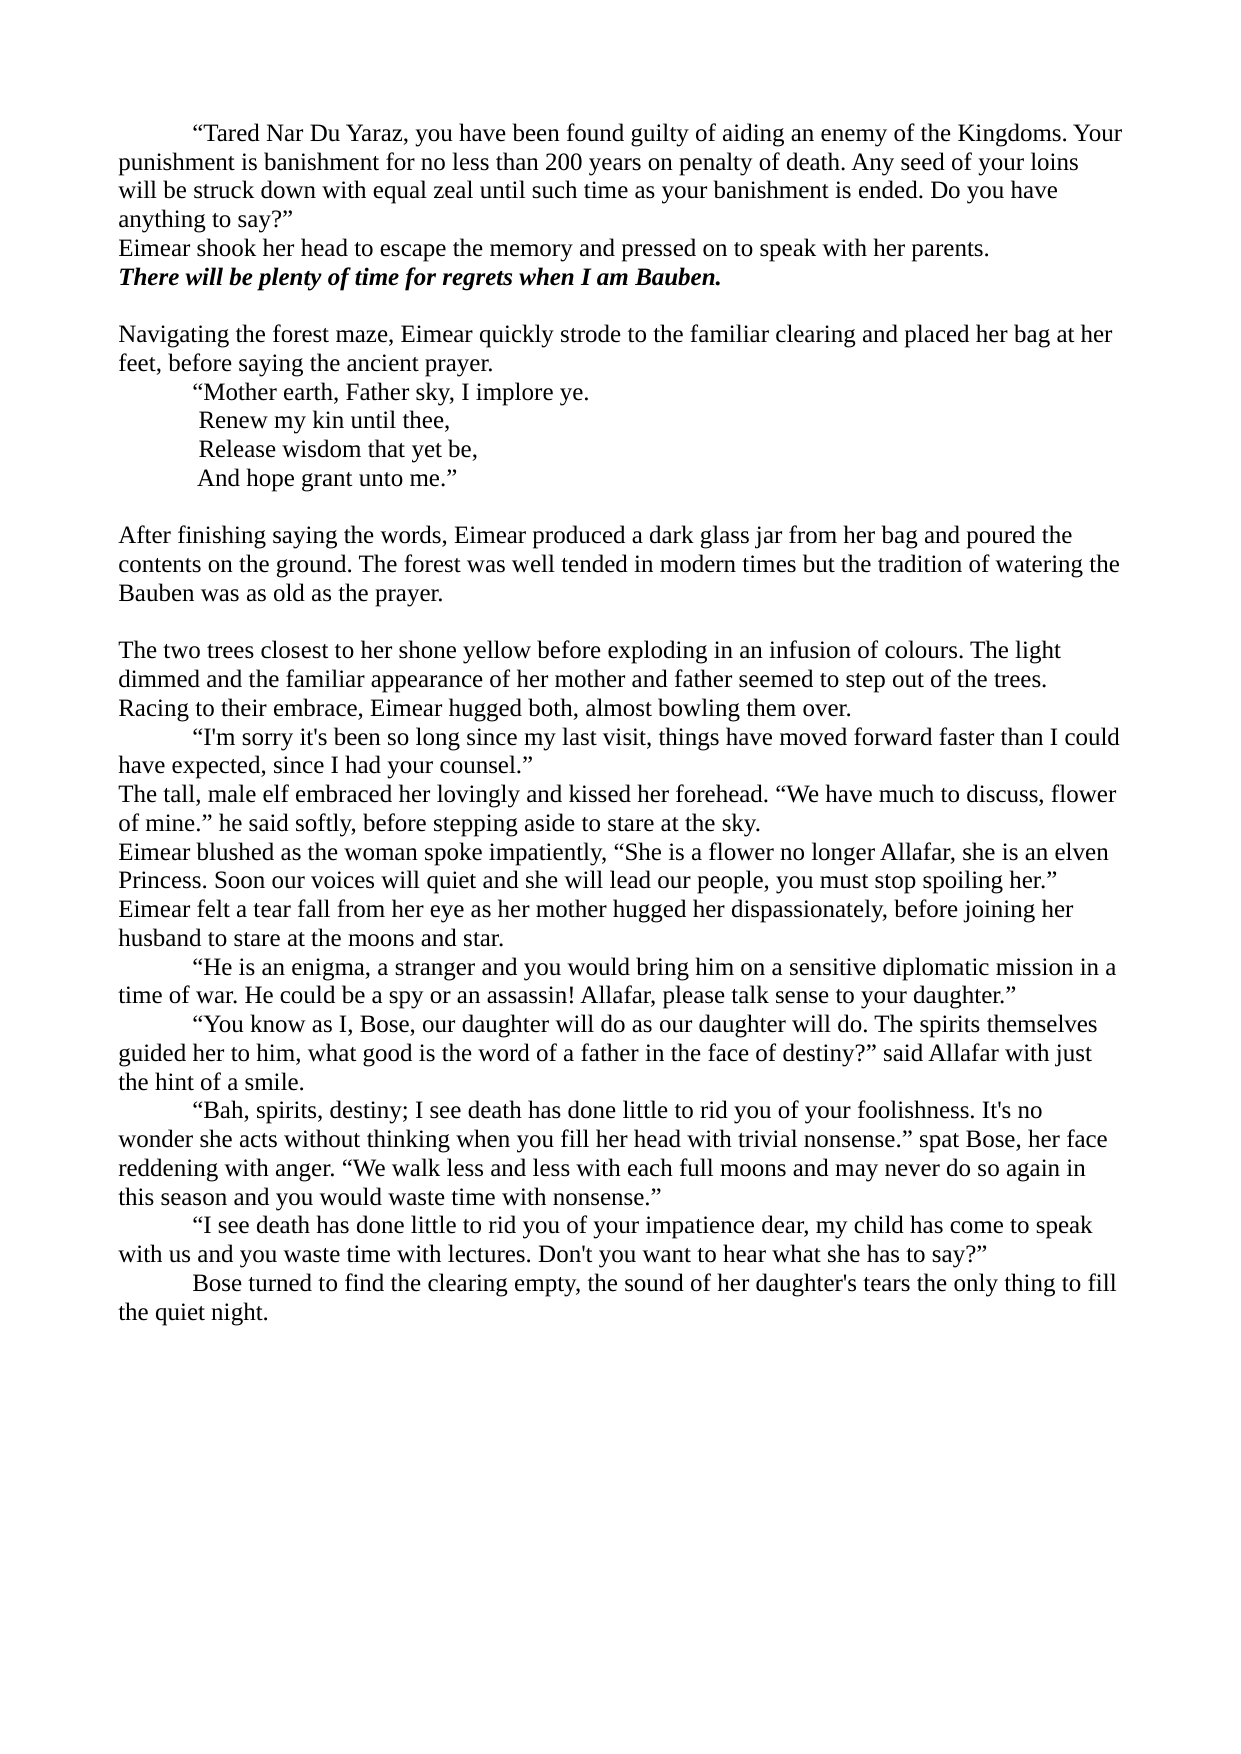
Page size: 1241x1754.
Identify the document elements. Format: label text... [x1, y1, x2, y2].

text Renew my kin until thee, [118, 406, 1122, 434]
text “Tared Nar Du Yaraz, you have been found guilty of aiding an enemy of the Kingdoms. Your punishment is banishment for no less than 200 years on penalty of death. Any seed of your loins will be struck down with equal zeal until such time as your banishment is ended. Do you have anything to say?” [118, 118, 1122, 233]
text Eimear felt a tear fall from her eye as her mother hugged her dispassionately, before joining her husband to stare at the moons and star. [118, 894, 1122, 952]
text “I see death has done little to rid you of your impatience dear, my child has come to speak with us and you waste time with lectures. Don't you want to hear what she has to say?” [118, 1211, 1122, 1268]
text Bose turned to find the clearing empty, the sound of her daughter's tears the only thing to fill the quiet night. [118, 1268, 1122, 1326]
text “You know as I, Bose, our daughter will do as our daughter will do. The spirits themselves guided her to him, what good is the word of a father in the face of destiny?” said Allafar with just the hint of a smile. [118, 1009, 1122, 1096]
text After finishing saying the words, Eimear produced a dark glass jar from her bag and poured the contents on the ground. The forest was well tended in modern times but the tradition of watering the Bauben was as old as the prayer. [118, 521, 1122, 607]
text “Bah, spirits, destiny; I see death has done little to rid you of your foolishness. It's no wonder she acts without thinking when you fill her head with trivial nonsense.” spat Bose, her face reddening with anger. “We walk less and less with each full moons and may never do so again in this season and you would waste time with nonsense.” [118, 1096, 1122, 1211]
text Release wisdom that yet be, [118, 434, 1122, 463]
text Eimear shook her head to escape the memory and pressed on to speak with her parents. [118, 233, 1122, 262]
text “I'm sorry it's been so long since my last visit, things have moved forward faster than I could have expected, since I had your counsel.” [118, 722, 1122, 779]
text Navigating the forest maze, Eimear quickly strode to the familiar clearing and placed her bag at her feet, before saying the ancient prayer. [118, 319, 1122, 377]
text Eimear blushed as the woman spoke impatiently, “She is a flower no longer Allafar, she is an elven Princess. Soon our voices will quiet and she will lead our people, you must stop spoiling her.” [118, 837, 1122, 894]
text “He is an enigma, a stranger and you would bring him on a sensitive diplomatic mission in a time of war. He could be a spy or an assassin! Allafar, please talk sense to your daughter.” [118, 952, 1122, 1009]
text The tall, male elf embraced her lovingly and kissed her forehead. “We have much to discuss, flower of mine.” he said softly, before stepping aside to stare at the sky. [118, 779, 1122, 837]
text There will be plenty of time for regrets when I am Bauben. [118, 262, 1122, 291]
text The two trees closest to her shone yellow before exploding in an infusion of colours. The light dimmed and the familiar appearance of her mother and father seemed to step out of the trees. Racing to their embrace, Eimear hugged both, almost bowling them over. [118, 636, 1122, 722]
text And hope grant unto me.” [118, 463, 1122, 492]
text “Mother earth, Father sky, I implore ye. [118, 377, 1122, 406]
